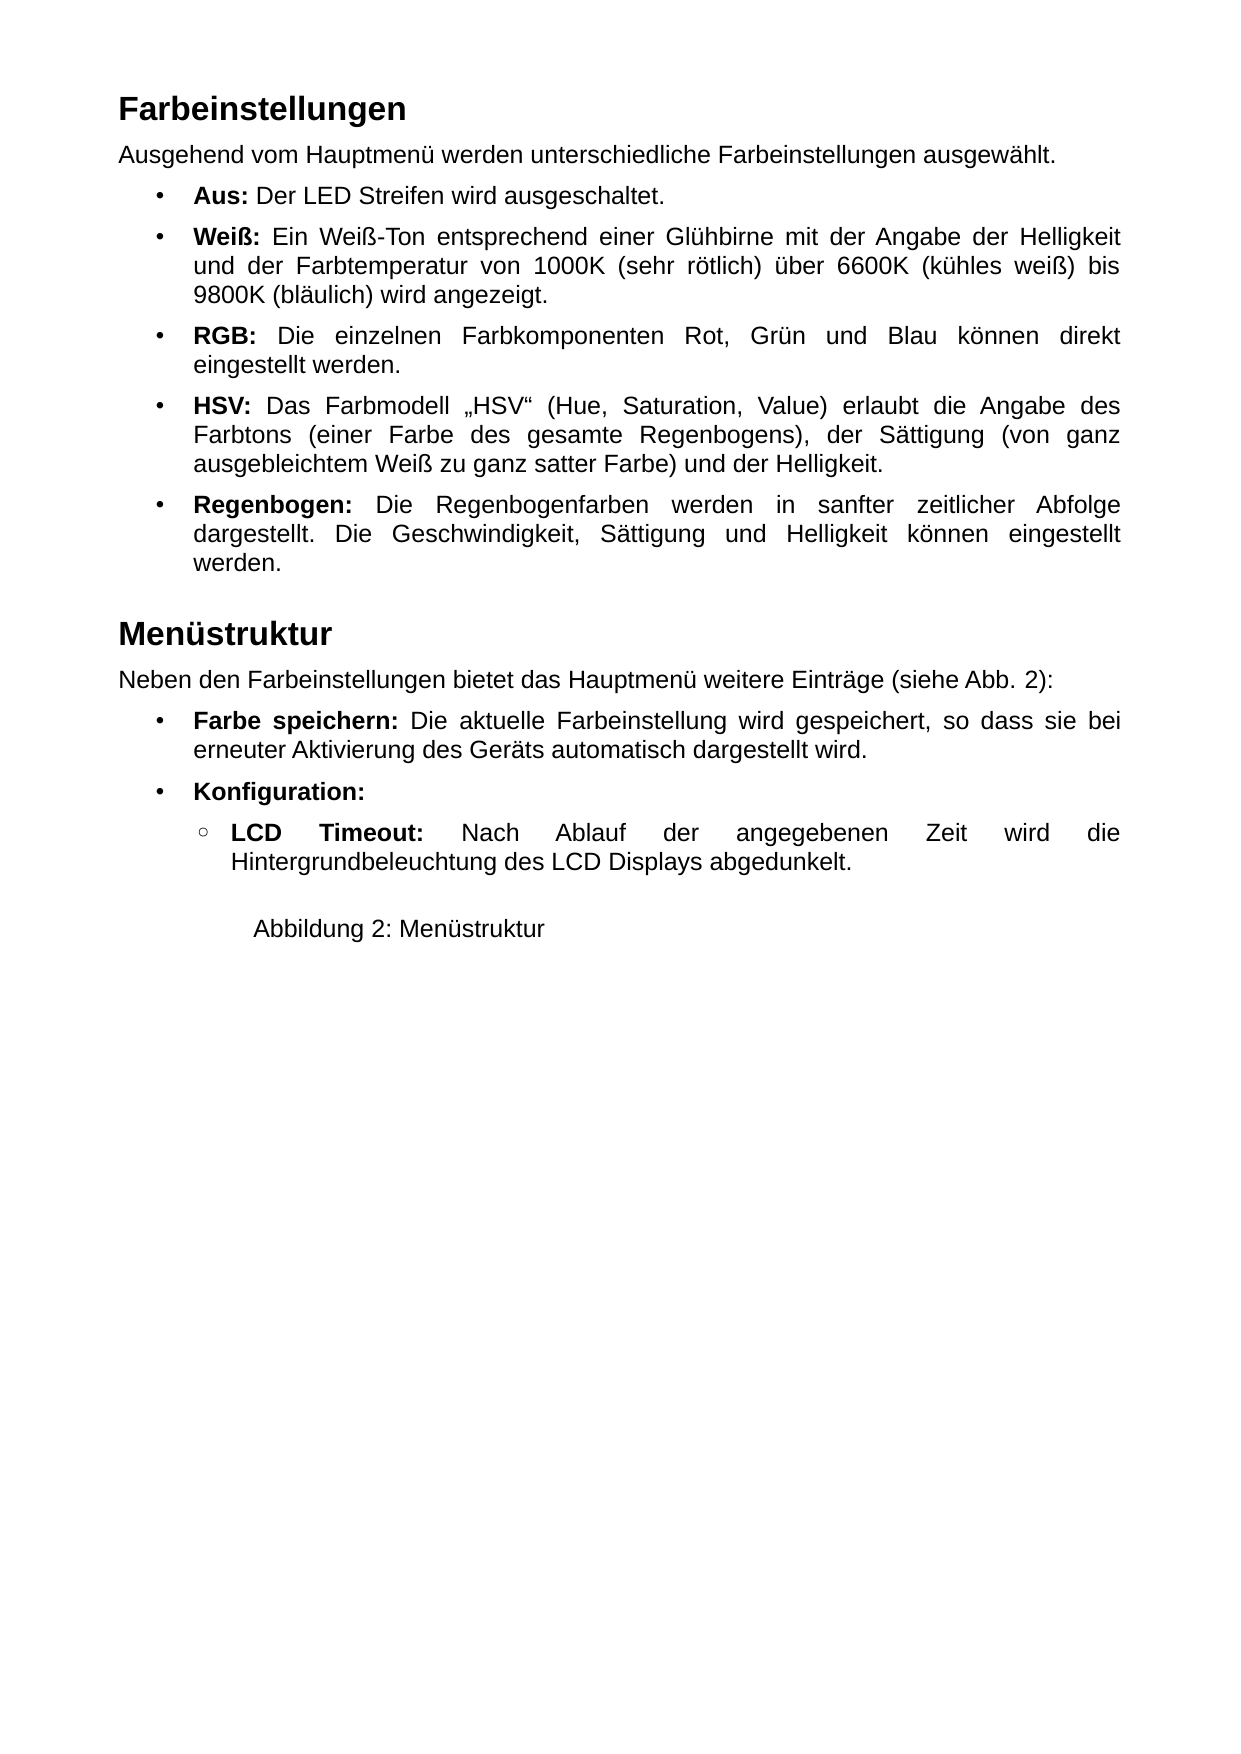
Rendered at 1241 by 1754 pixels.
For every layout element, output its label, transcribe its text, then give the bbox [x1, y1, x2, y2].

list Konfiguration: [156, 776, 1122, 805]
list RGB: Die einzelnen Farbkomponenten Rot, Grün und Blau können direkt eingestellt werden. [156, 321, 1122, 379]
list Regenbogen: Die Regenbogenfarben werden in sanfter zeitlicher Abfolge dargestellt. Die Geschwindigkeit, Sättigung und Helligkeit können eingestellt werden. [156, 490, 1122, 576]
subtitle Menüstruktur [118, 614, 1122, 653]
list Weiß: Ein Weiß-Ton entsprechend einer Glühbirne mit der Angabe der Helligkeit und der Farbtemperatur von 1000K (sehr rötlich) über 6600K (kühles weiß) bis 9800K (bläulich) wird angezeigt. [156, 222, 1122, 309]
text Neben den Farbeinstellungen bietet das Hauptmenü weitere Einträge (siehe Abb. 2): [118, 665, 1122, 694]
list HSV: Das Farbmodell „HSV“ (Hue, Saturation, Value) erlaubt die Angabe des Farbtons (einer Farbe des gesamte Regenbogens), der Sättigung (von ganz ausgebleichtem Weiß zu ganz satter Farbe) und der Helligkeit. [156, 391, 1122, 478]
list Aus: Der LED Streifen wird ausgeschaltet. [156, 181, 1122, 210]
subtitle Farbeinstellungen [118, 88, 1122, 127]
list LCD Timeout: Nach Ablauf der angegebenen Zeit wird die Hintergrundbeleuchtung des LCD Displays abgedunkelt. [193, 818, 1122, 875]
list Farbe speichern: Die aktuelle Farbeinstellung wird gespeichert, so dass sie bei erneuter Aktivierung des Geräts automatisch dargestellt wird. [156, 706, 1122, 764]
text Ausgehend vom Hauptmenü werden unterschiedliche Farbeinstellungen ausgewählt. [118, 140, 1122, 168]
text Abbildung 2: Menüstruktur [253, 914, 962, 942]
